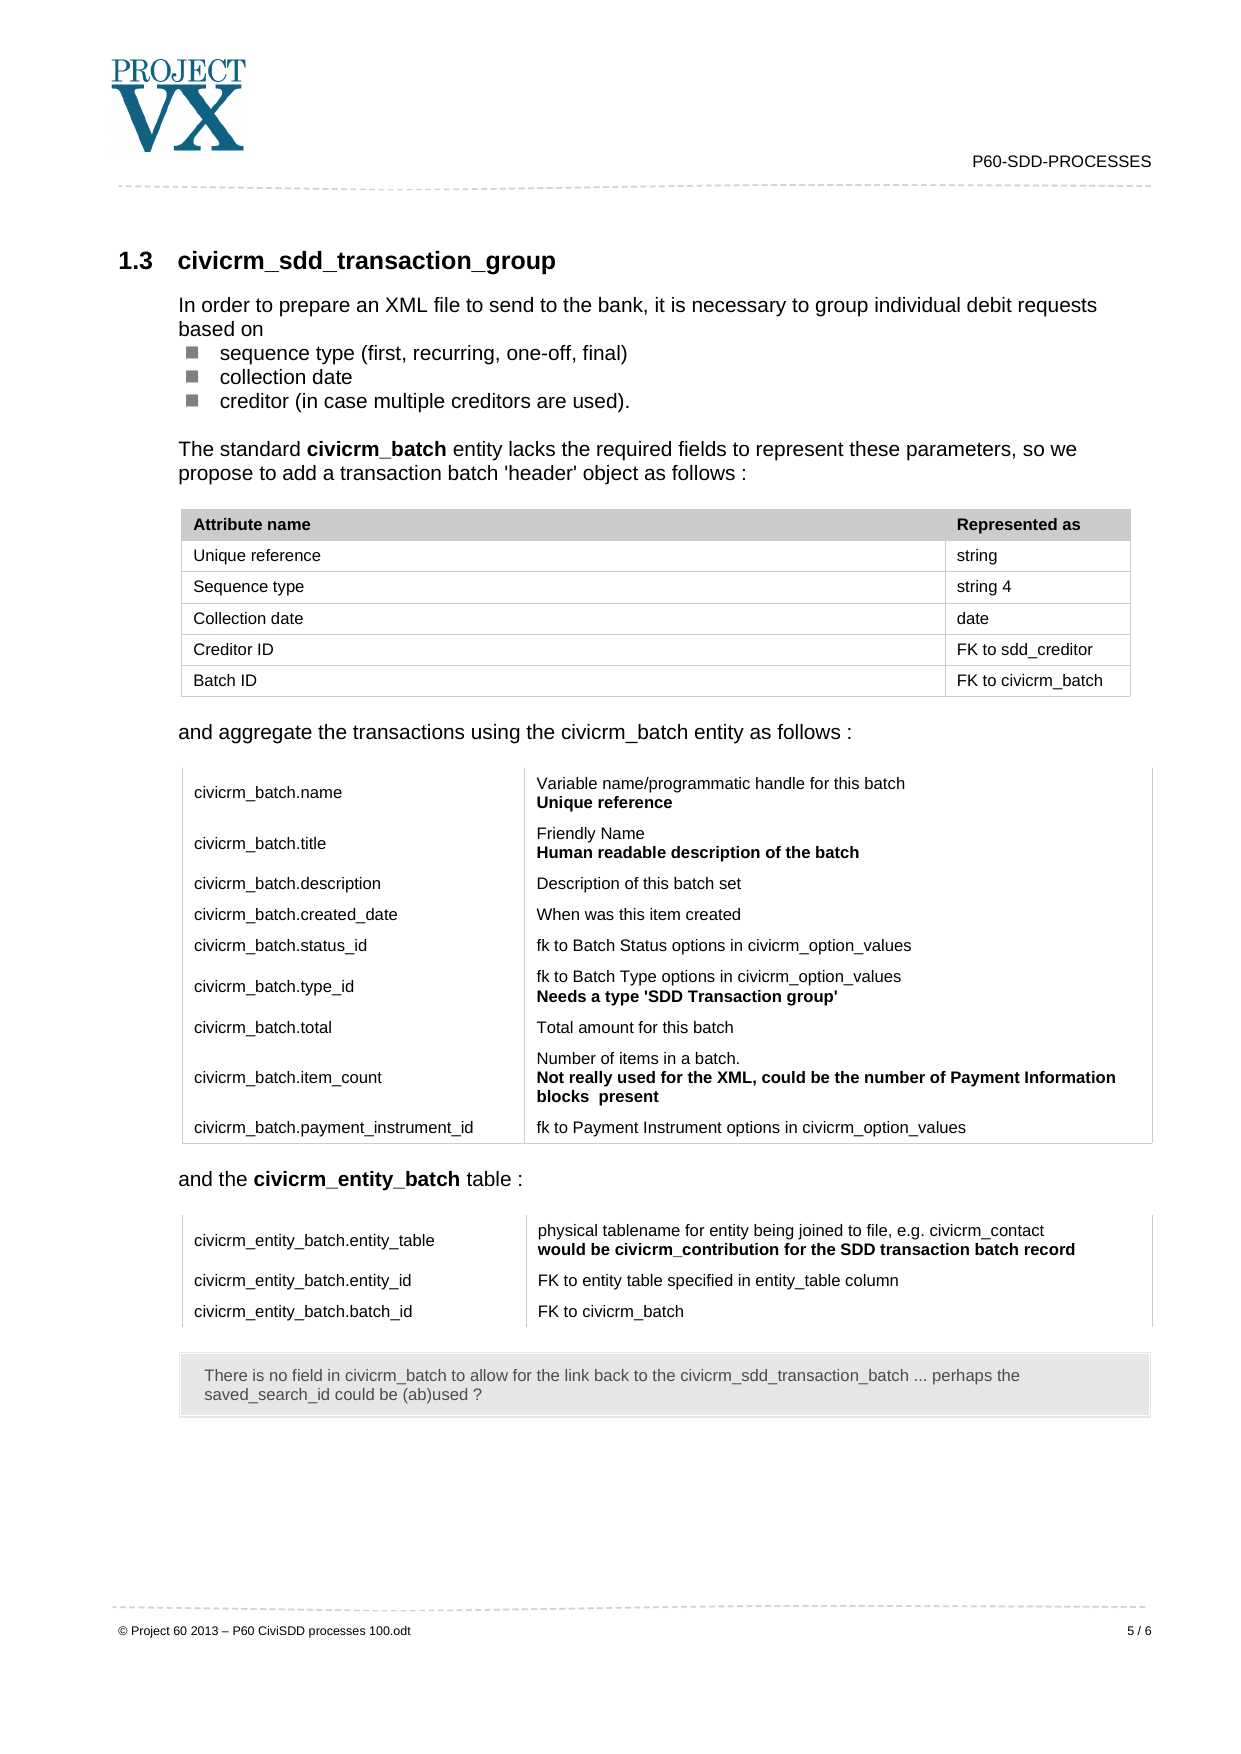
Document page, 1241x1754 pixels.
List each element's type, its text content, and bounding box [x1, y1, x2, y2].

table_header Represented as [946, 510, 1130, 540]
list creditor (in case multiple creditors are used). [184, 389, 1152, 413]
picture [109, 57, 248, 154]
picture [112, 1605, 1146, 1612]
table_cell civicrm_batch.type_id [183, 961, 524, 1012]
table_cell Batch ID [182, 666, 945, 696]
table_cell fk to Batch Status options in civicrm_option_values [525, 930, 1152, 961]
table_header Attribute name [182, 510, 945, 540]
table_cell Friendly Name Human readable description of the batch [525, 818, 1152, 868]
subtitle civicrm_sdd_transaction_group [118, 246, 1152, 275]
picture [118, 184, 1152, 191]
table_cell civicrm_entity_batch.entity_id [183, 1265, 526, 1296]
table_header Variable name/programmatic handle for this batch Unique reference [525, 768, 1152, 818]
table_cell civicrm_batch.title [183, 818, 524, 868]
table_cell FK to civicrm_batch [527, 1296, 1152, 1327]
table_cell civicrm_batch.total [183, 1012, 524, 1043]
table_cell Total amount for this batch [525, 1012, 1152, 1043]
table_cell civicrm_entity_batch.batch_id [183, 1296, 526, 1327]
table_cell civicrm_batch.status_id [183, 930, 524, 961]
table_header civicrm_entity_batch.entity_table [183, 1215, 526, 1265]
table_cell civicrm_batch.item_count [183, 1043, 524, 1112]
text In order to prepare an XML file to send to the bank, it is necessary to group individual debit requests based on [178, 293, 1152, 341]
table_cell civicrm_batch.payment_instrument_id [183, 1112, 524, 1143]
table_cell Creditor ID [182, 635, 945, 665]
table_cell Collection date [182, 604, 945, 633]
table_cell civicrm_batch.description [183, 868, 524, 899]
table_cell date [946, 604, 1130, 633]
table_cell FK to entity table specified in entity_table column [527, 1265, 1152, 1296]
table_cell Number of items in a batch. Not really used for the XML, could be the number of Payment Information blocks present [525, 1043, 1152, 1112]
table_cell fk to Payment Instrument options in civicrm_option_values [525, 1112, 1152, 1143]
table_cell string 4 [946, 572, 1130, 602]
table_cell fk to Batch Type options in civicrm_option_values Needs a type 'SDD Transaction group' [525, 961, 1152, 1012]
table_cell FK to sdd_creditor [946, 635, 1130, 665]
list collection date [184, 365, 1152, 389]
table_cell When was this item created [525, 899, 1152, 930]
table_cell FK to civicrm_batch [946, 666, 1130, 696]
text and aggregate the transactions using the civicrm_batch entity as follows : [178, 720, 1152, 744]
table_cell string [946, 541, 1130, 571]
table_cell Description of this batch set [525, 868, 1152, 899]
list sequence type (first, recurring, one-off, final) [184, 341, 1152, 365]
table_header physical tablename for entity being joined to file, e.g. civicrm_contact would be civicrm_contribution for the SDD transaction batch record [527, 1215, 1152, 1265]
table_header civicrm_batch.name [183, 768, 524, 818]
table_cell Sequence type [182, 572, 945, 602]
table_cell civicrm_batch.created_date [183, 899, 524, 930]
table_cell Unique reference [182, 541, 945, 571]
text The standard civicrm_batch entity lacks the required fields to represent these parameters, so we propose to add a transaction batch 'header' object as follows : [178, 437, 1152, 485]
text and the civicrm_entity_batch table : [178, 1167, 1152, 1191]
